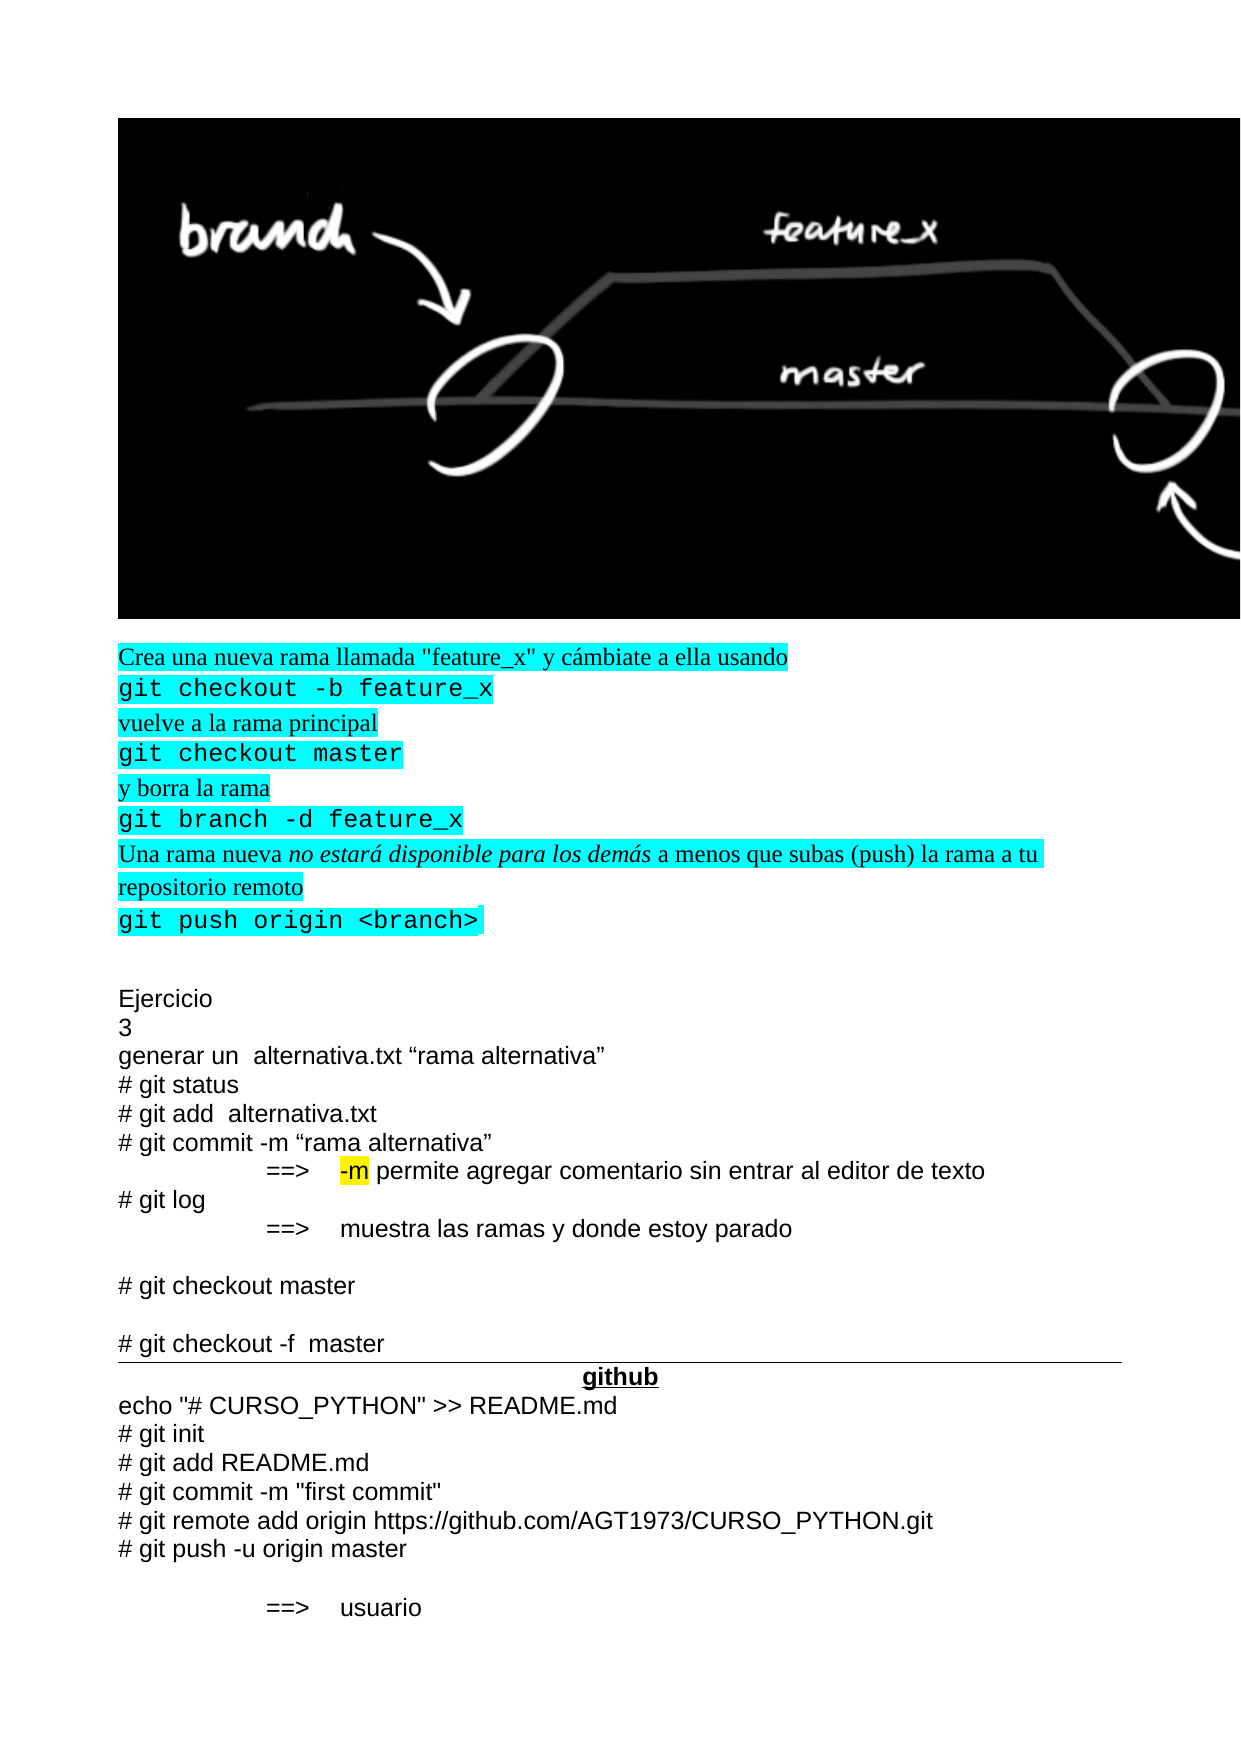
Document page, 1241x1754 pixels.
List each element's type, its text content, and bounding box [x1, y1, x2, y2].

text Crea una nueva rama llamada "feature_x" y cámbiate a ella usando git checkout -b feature_x vuelve a la rama principal git checkout master y borra la rama git branch -d feature_x Una rama nueva no estará disponible para los demás a menos que subas (push) la rama a tu repositorio remoto git push origin <branch> [118, 642, 1122, 936]
text # git commit -m "first commit" [118, 1477, 1122, 1506]
picture [118, 118, 1241, 619]
text # git commit -m “rama alternativa” [118, 1127, 1122, 1156]
text # git checkout -f master [118, 1329, 1122, 1362]
text # git checkout master [118, 1271, 1122, 1300]
text # git push -u origin master [118, 1534, 1122, 1563]
text ==> muestra las ramas y donde estoy parado [118, 1214, 1122, 1242]
text ==> -m permite agregar comentario sin entrar al editor de texto [118, 1156, 1122, 1185]
text # git add alternativa.txt [118, 1099, 1122, 1127]
text # git init [118, 1419, 1122, 1448]
text ==> usuario [118, 1593, 1122, 1621]
text # git log [118, 1185, 1122, 1214]
text # git status [118, 1070, 1122, 1099]
text # git remote add origin https://github.com/AGT1973/CURSO_PYTHON.git [118, 1506, 1122, 1534]
text generar un alternativa.txt “rama alternativa” [118, 1041, 1122, 1070]
text github [118, 1363, 1122, 1391]
text Ejercicio [118, 984, 1122, 1012]
text # git add README.md [118, 1448, 1122, 1477]
text 3 [118, 1012, 1122, 1041]
text echo "# CURSO_PYTHON" >> README.md [118, 1391, 1122, 1419]
